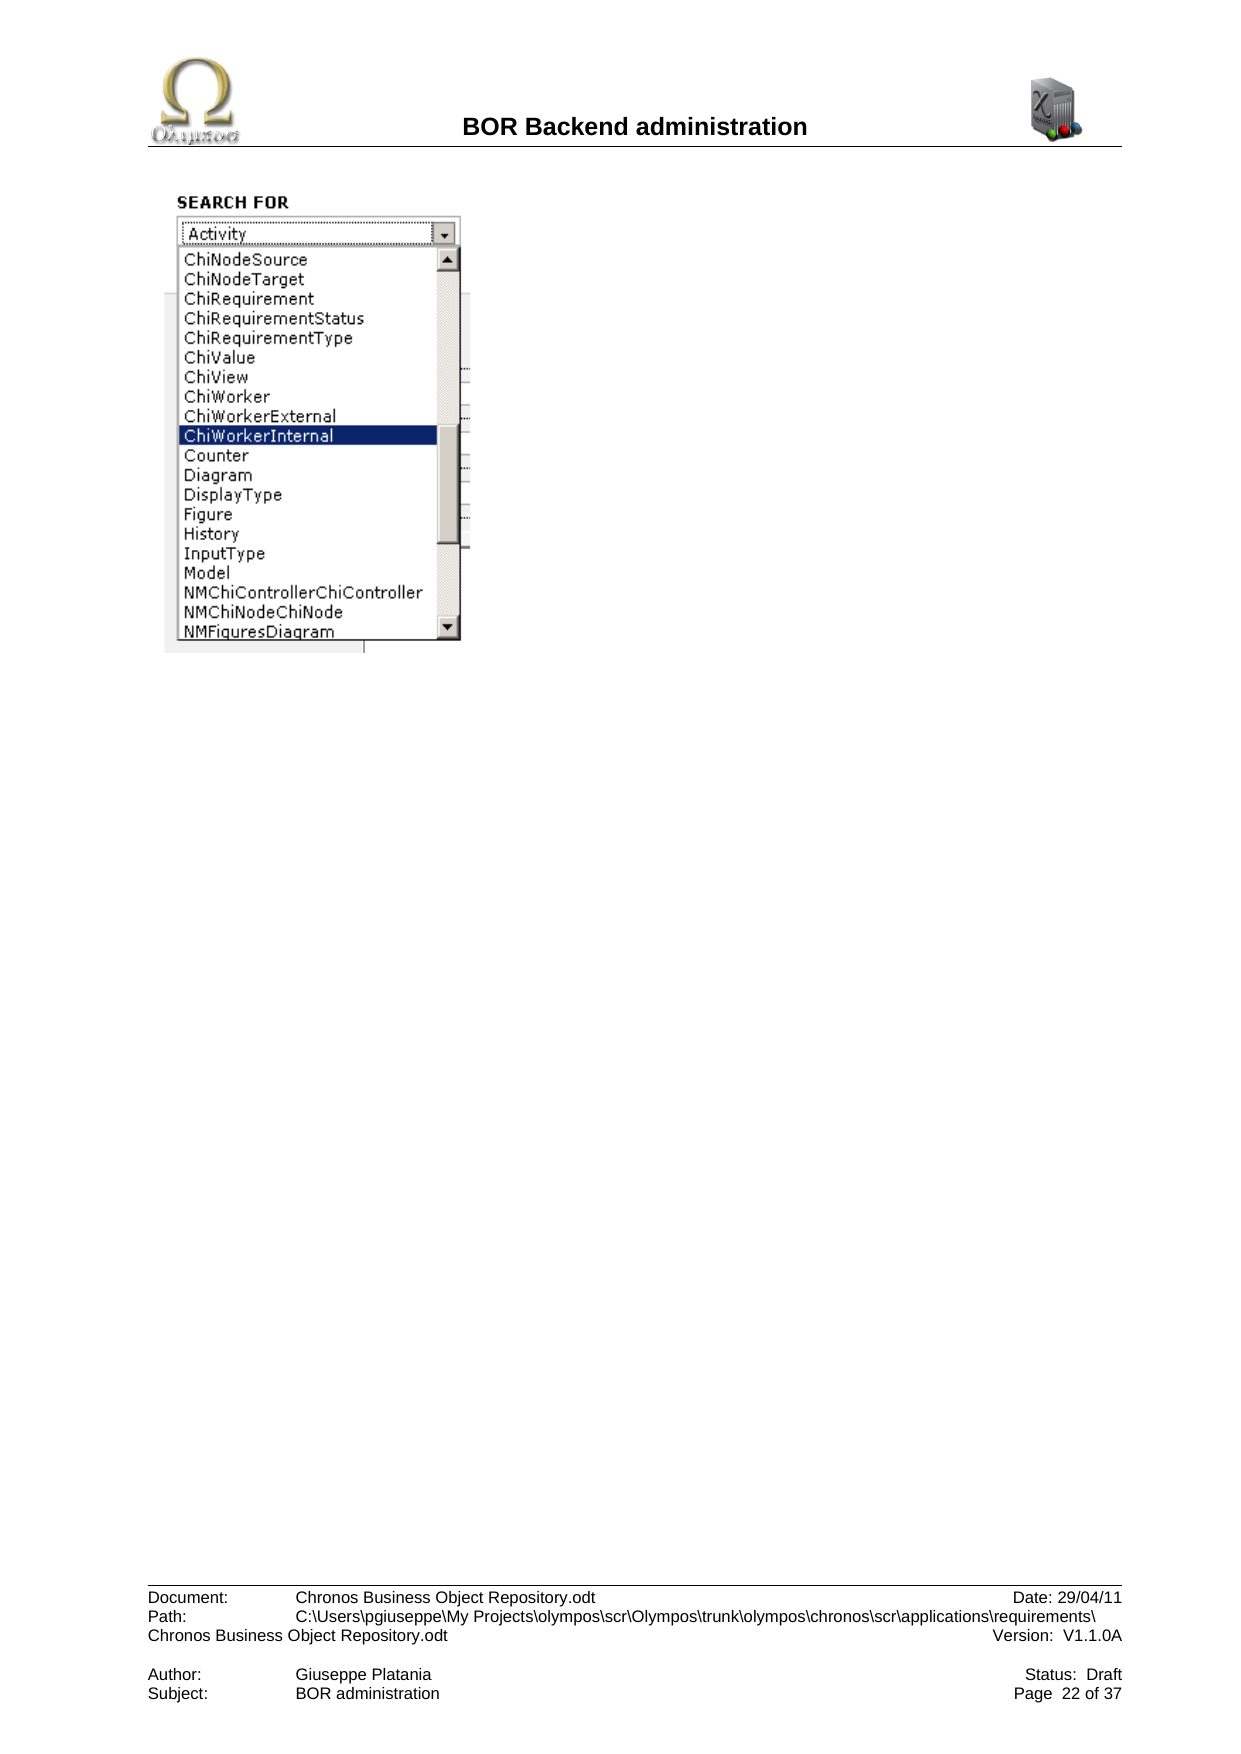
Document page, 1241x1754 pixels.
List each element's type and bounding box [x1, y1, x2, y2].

picture [147, 55, 242, 145]
picture [164, 186, 471, 653]
picture [1029, 75, 1085, 143]
